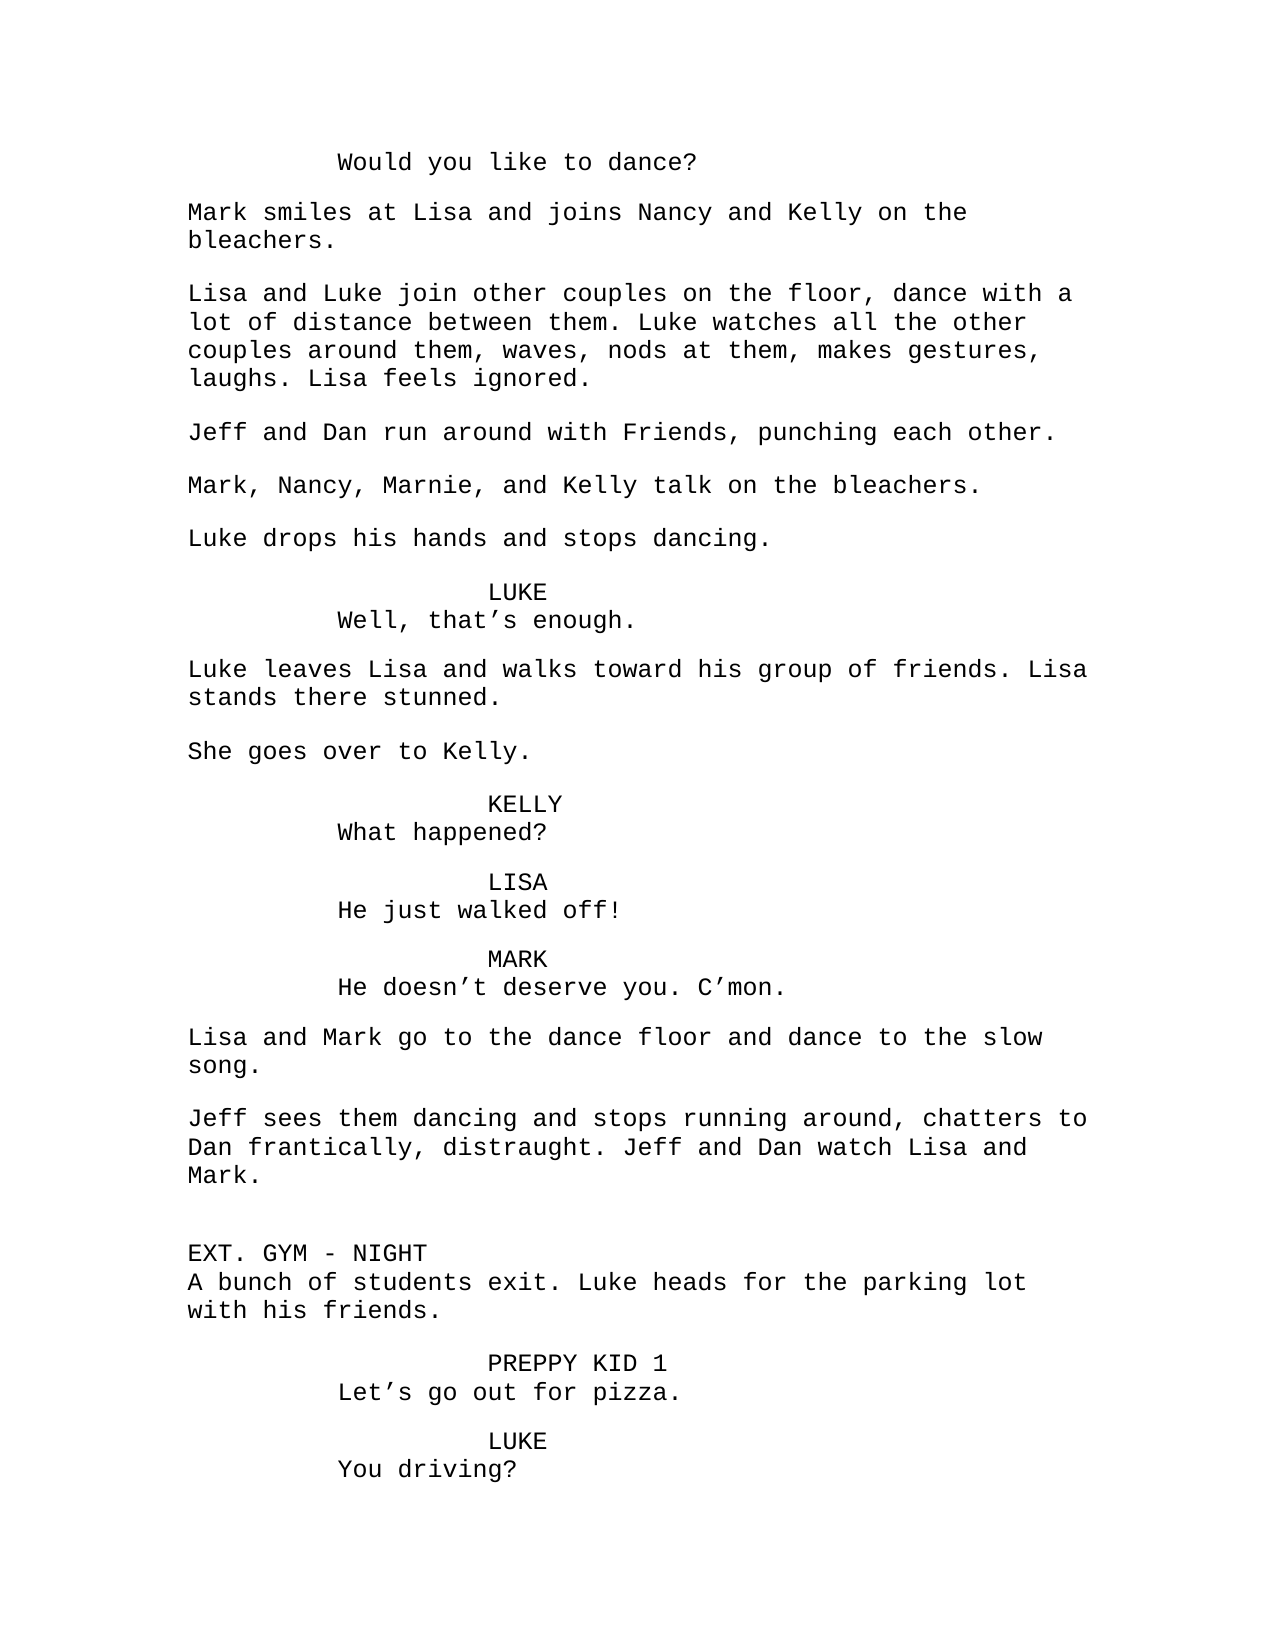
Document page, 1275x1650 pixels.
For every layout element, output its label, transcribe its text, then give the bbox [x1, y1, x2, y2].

text Luke drops his hands and stops dancing. [187, 526, 1087, 554]
text Luke leaves Lisa and walks toward his group of friends. Lisa stands there stunned. [187, 657, 1087, 713]
text He just walked off! [337, 897, 937, 926]
text PREPPY KID 1 [187, 1351, 1087, 1379]
text Lisa and Luke join other couples on the floor, dance with a lot of distance between them. Luke watches all the other couples around them, waves, nods at them, makes gestures, laughs. Lisa feels ignored. [187, 281, 1087, 394]
text What happened? [337, 820, 937, 848]
text Jeff and Dan run around with Friends, punching each other. [187, 419, 1087, 447]
text You driving? [337, 1457, 937, 1485]
text Let’s go out for pizza. [337, 1379, 937, 1407]
text LUKE [187, 1428, 1087, 1457]
text He doesn’t deserve you. C’mon. [337, 975, 937, 1003]
text Would you like to dance? [337, 150, 937, 178]
text LISA [187, 869, 1087, 897]
text LUKE [187, 579, 1087, 607]
text Jeff sees them dancing and stops running around, chatters to Dan frantically, distraught. Jeff and Dan watch Lisa and Mark. [187, 1106, 1087, 1191]
text MARK [187, 947, 1087, 975]
text Well, that’s enough. [337, 607, 937, 636]
text Mark, Nancy, Marnie, and Kelly talk on the bleachers. [187, 472, 1087, 501]
text She goes over to Kelly. [187, 738, 1087, 767]
text Mark smiles at Lisa and joins Nancy and Kelly on the bleachers. [187, 199, 1087, 256]
text Lisa and Mark go to the dance floor and dance to the slow song. [187, 1024, 1087, 1081]
subtitle EXT. GYM - NIGHT [187, 1241, 1087, 1269]
text A bunch of students exit. Luke heads for the parking lot with his friends. [187, 1269, 1087, 1326]
text KELLY [187, 792, 1087, 820]
